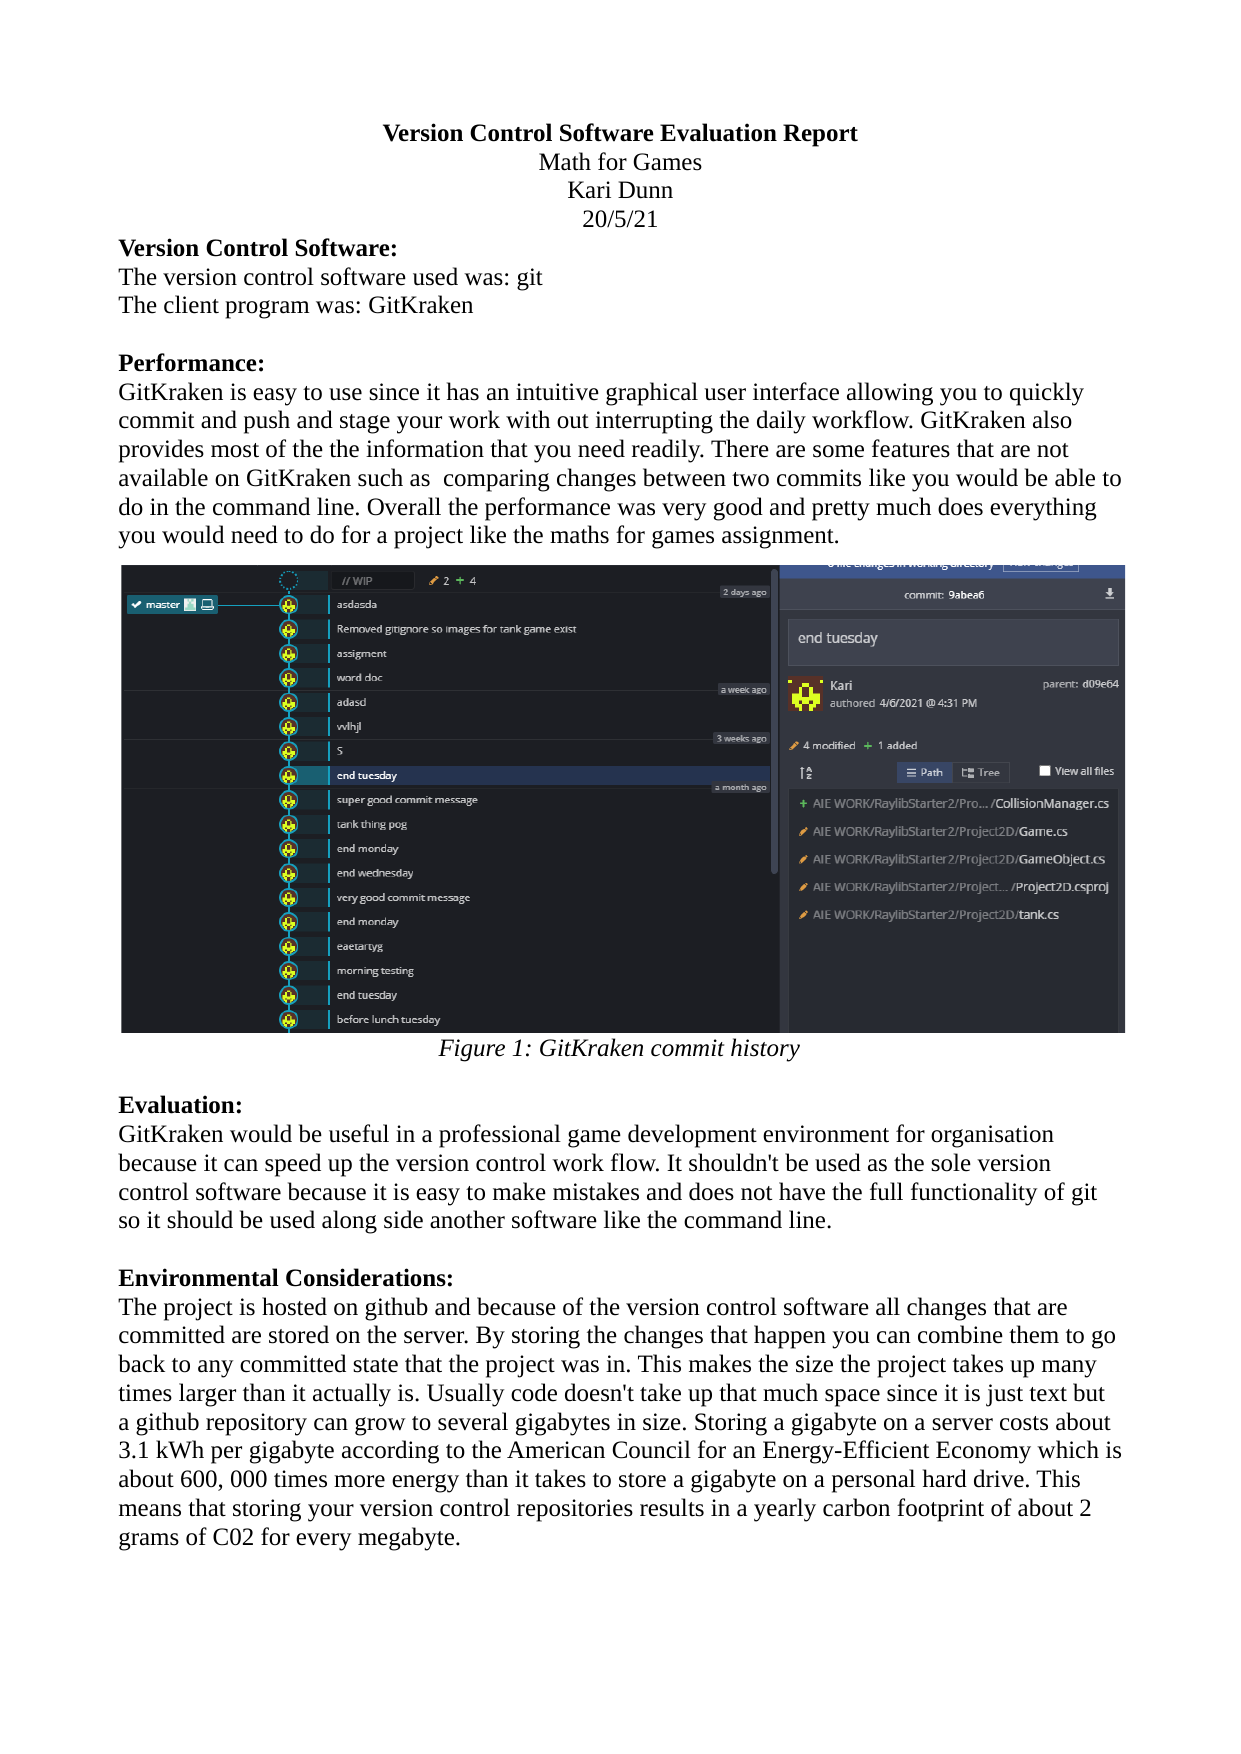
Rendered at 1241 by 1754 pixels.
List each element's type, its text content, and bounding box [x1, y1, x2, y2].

text Figure 1: GitKraken commit history [118, 549, 1122, 1062]
text Math for Games [118, 147, 1122, 176]
text GitKraken would be useful in a professional game development environment for organisation because it can speed up the version control work flow. It shouldn't be used as the sole version control software because it is easy to make mistakes and does not have the full functionality of git so it should be used along side another software like the command line. [118, 1119, 1122, 1234]
text Environmental Considerations: [118, 1263, 1122, 1292]
text The client program was: GitKraken [118, 291, 1122, 319]
text The version control software used was: git [118, 262, 1122, 291]
text 20/5/21 [118, 204, 1122, 233]
picture [121, 565, 1126, 1033]
text Version Control Software: [118, 233, 1122, 262]
text Performance: [118, 348, 1122, 377]
text The project is hosted on github and because of the version control software all changes that are committed are stored on the server. By storing the changes that happen you can combine them to go back to any committed state that the project was in. This makes the size the project takes up many times larger than it actually is. Usually code doesn't take up that much space since it is just text but a github repository can grow to several gigabytes in size. Storing a gigabyte on a server costs about 3.1 kWh per gigabyte according to the American Council for an Energy-Efficient Economy which is about 600, 000 times more energy than it takes to store a gigabyte on a personal hard drive. This means that storing your version control repositories results in a yearly carbon footprint of about 2 grams of C02 for every megabyte. [118, 1292, 1122, 1550]
text Version Control Software Evaluation Report [118, 118, 1122, 147]
text GitKraken is easy to use since it has an intuitive graphical user interface allowing you to quickly commit and push and stage your work with out interrupting the daily workflow. GitKraken also provides most of the the information that you need readily. There are some features that are not available on GitKraken such as comparing changes between two commits like you would be able to do in the command line. Overall the performance was very good and pretty much does everything you would need to do for a project like the maths for games assignment. [118, 377, 1122, 549]
text Evaluation: [118, 1090, 1122, 1119]
text Kari Dunn [118, 176, 1122, 204]
